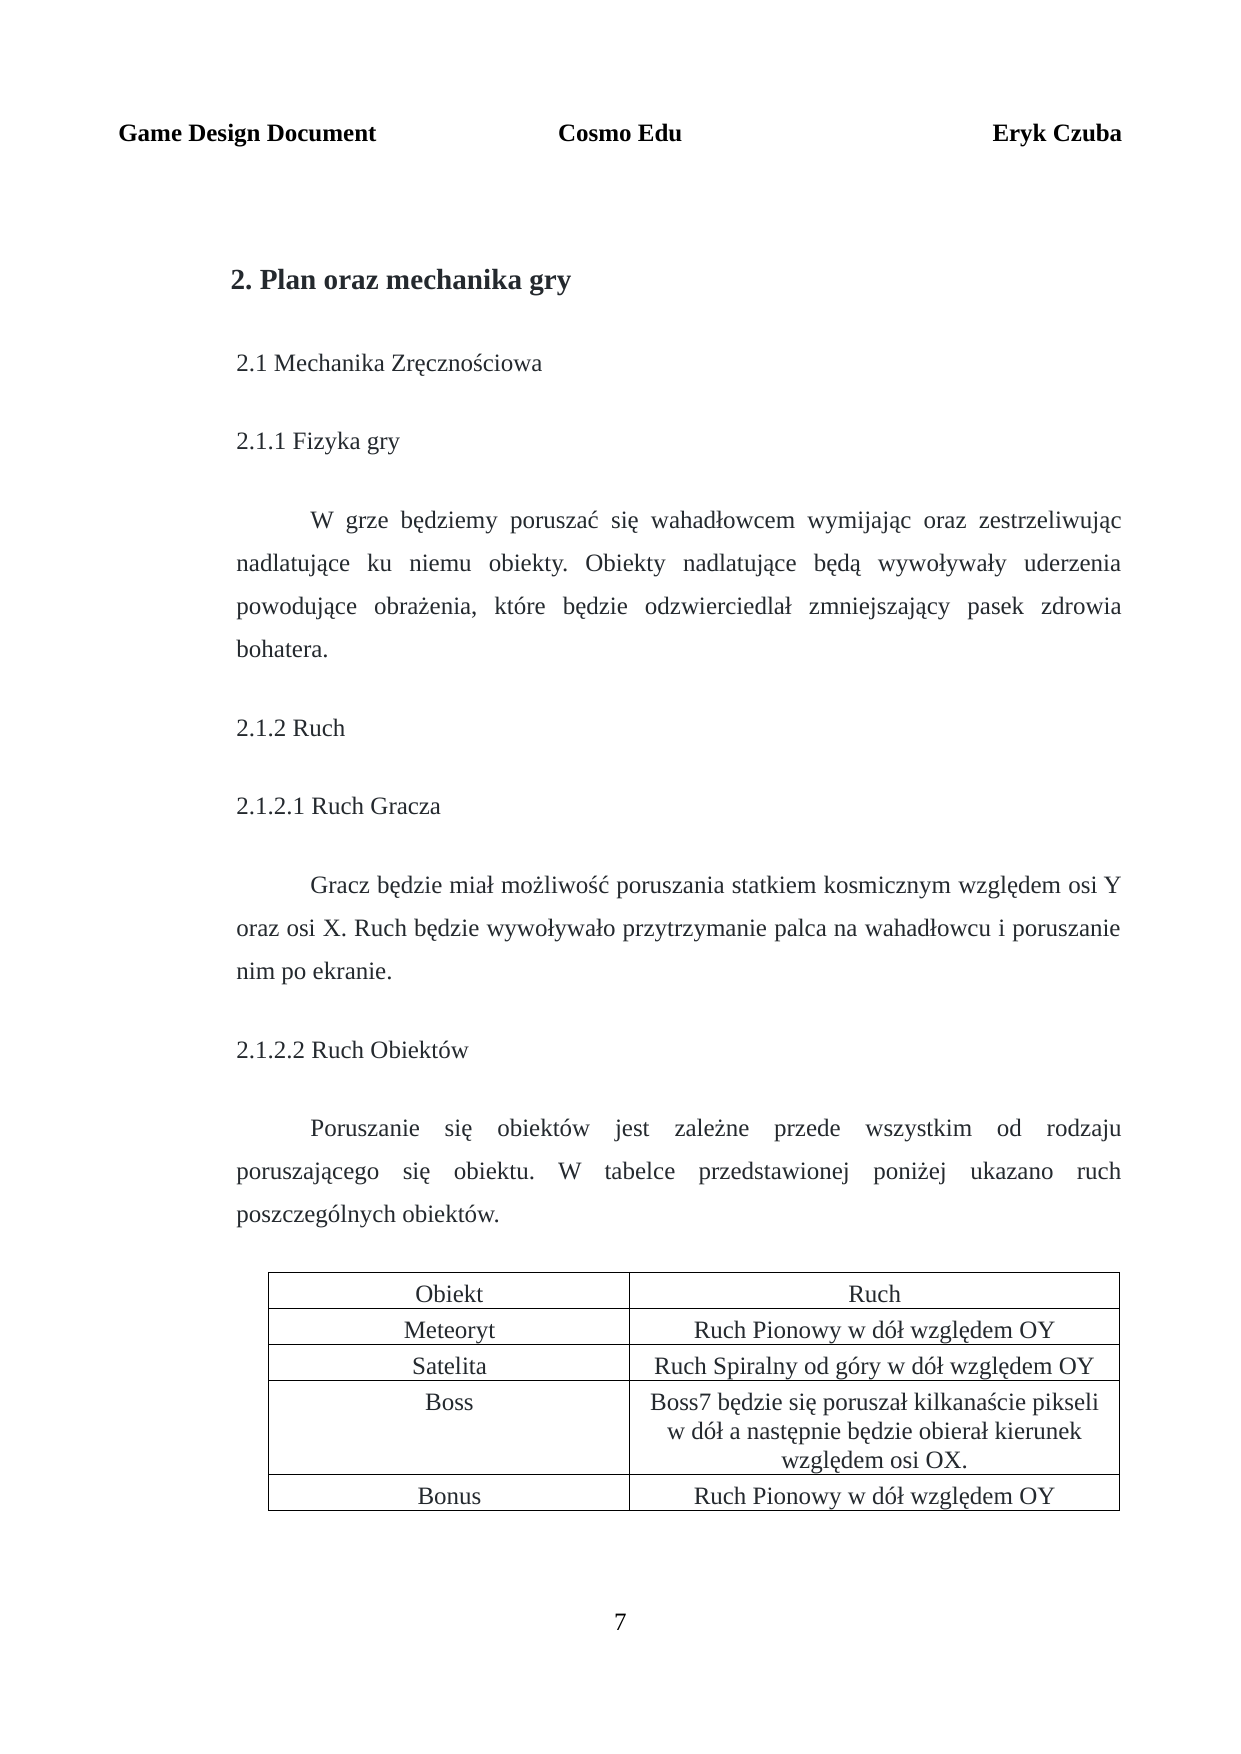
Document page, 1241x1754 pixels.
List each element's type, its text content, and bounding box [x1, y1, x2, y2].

table_cell Boss7 będzie się poruszał kilkanaście pikseli w dół a następnie będzie obierał kierunek względem osi OX. [630, 1381, 1119, 1473]
table_cell Bonus [269, 1475, 629, 1509]
text W grze będziemy poruszać się wahadłowcem wymijając oraz zestrzeliwując nadlatujące ku niemu obiekty. Obiekty nadlatujące będą wywoływały uderzenia powodujące obrażenia, które będzie odzwierciedlał zmniejszający pasek zdrowia bohatera. [236, 505, 1122, 663]
text 2.1.2.2 Ruch Obiektów [236, 1035, 1122, 1063]
text 2.1.1 Fizyka gry [236, 426, 1122, 455]
table_header Ruch [630, 1273, 1119, 1308]
text 2. Plan oraz mechanika gry [230, 262, 1122, 296]
text Poruszanie się obiektów jest zależne przede wszystkim od rodzaju poruszającego się obiektu. W tabelce przedstawionej poniżej ukazano ruch poszczególnych obiektów. [236, 1113, 1122, 1228]
text 2.1.2.1 Ruch Gracza [236, 791, 1122, 820]
table_cell Ruch Spiralny od góry w dół względem OY [630, 1345, 1119, 1380]
table_cell Satelita [269, 1345, 629, 1380]
text 2.1.2 Ruch [236, 713, 1122, 742]
table_cell Ruch Pionowy w dół względem OY [630, 1475, 1119, 1509]
text 2.1 Mechanika Zręcznościowa [236, 348, 1122, 377]
table_header Obiekt [269, 1273, 629, 1308]
table_cell Meteoryt [269, 1309, 629, 1344]
table_cell Boss [269, 1381, 629, 1473]
text Gracz będzie miał możliwość poruszania statkiem kosmicznym względem osi Y oraz osi X. Ruch będzie wywoływało przytrzymanie palca na wahadłowcu i poruszanie nim po ekranie. [236, 870, 1122, 985]
table_cell Ruch Pionowy w dół względem OY [630, 1309, 1119, 1344]
